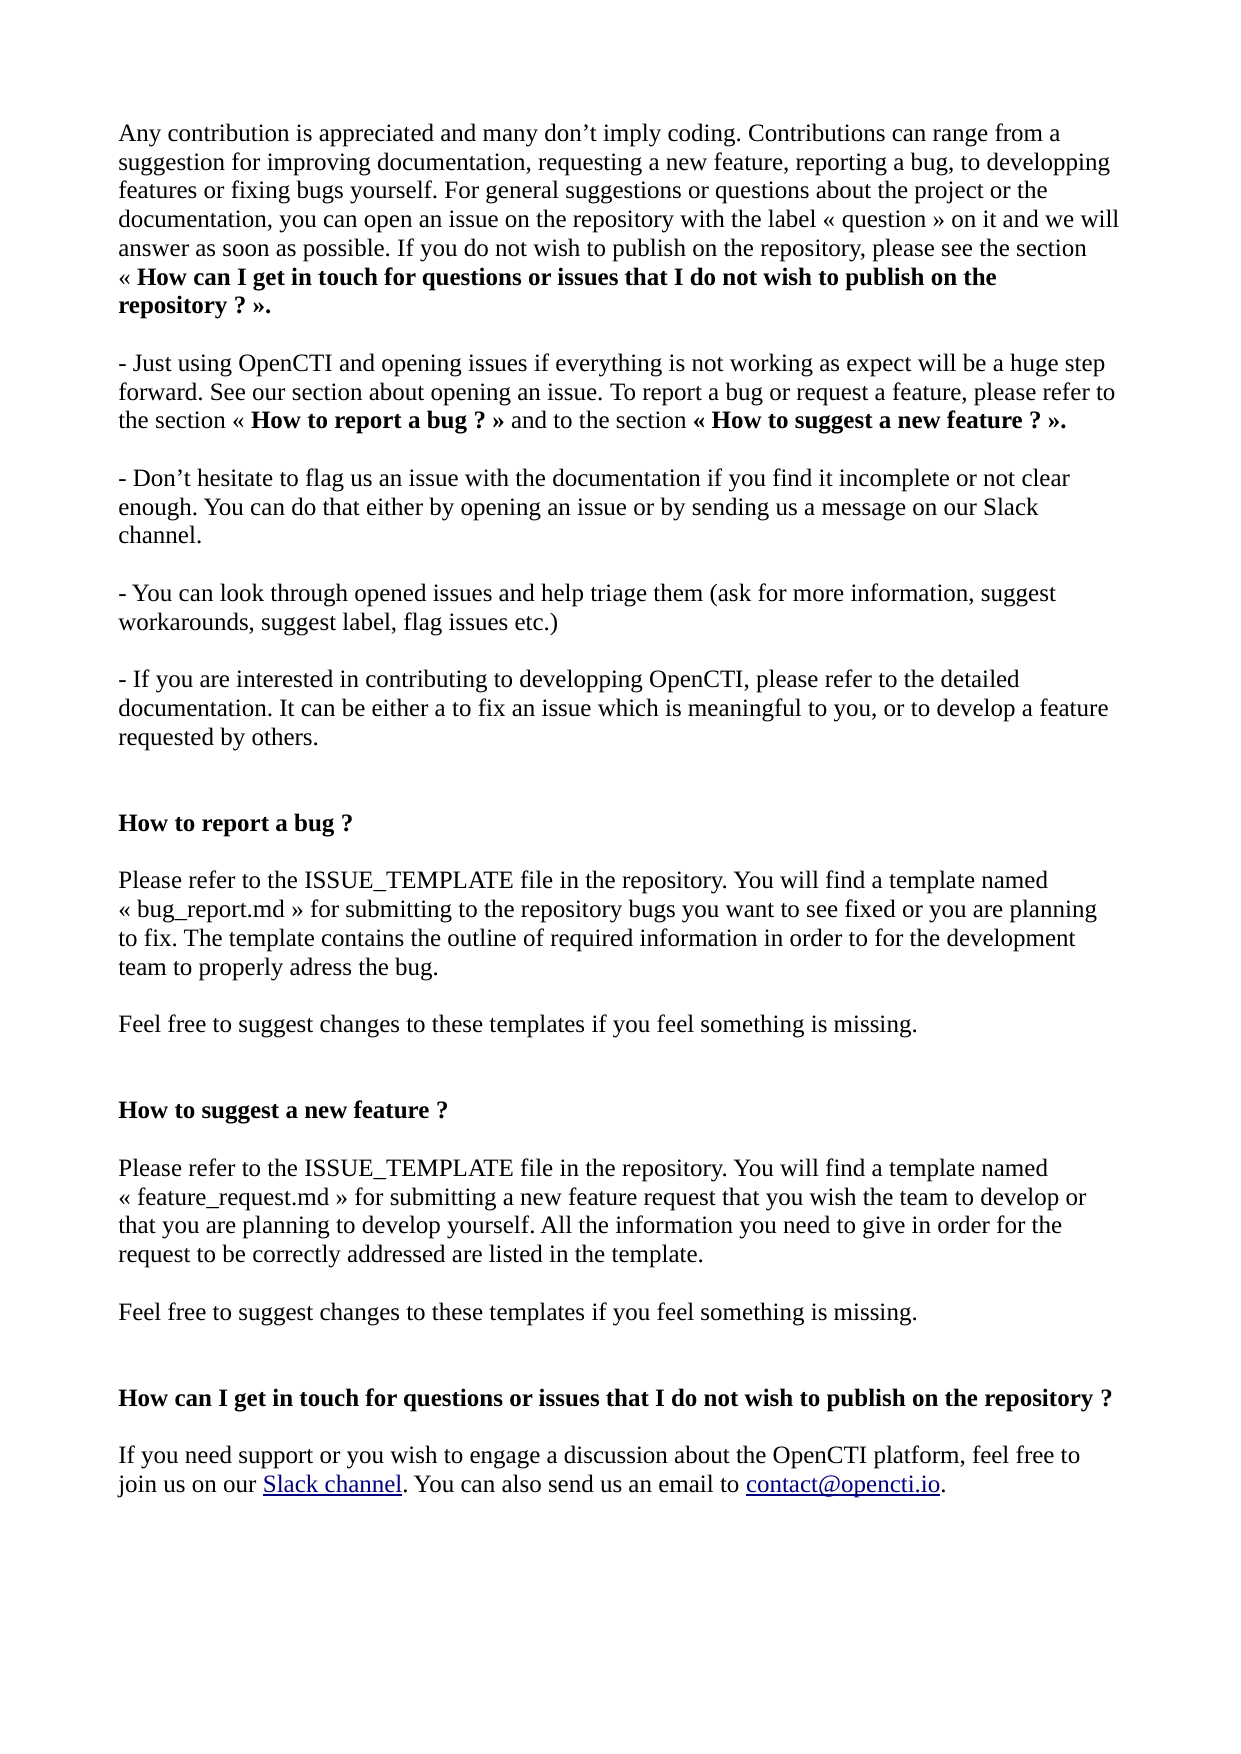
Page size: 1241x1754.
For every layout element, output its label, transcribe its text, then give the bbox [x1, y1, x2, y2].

text - If you are interested in contributing to developping OpenCTI, please refer to the detailed documentation. It can be either a to fix an issue which is meaningful to you, or to develop a feature requested by others. [118, 664, 1122, 751]
text Please refer to the ISSUE_TEMPLATE file in the repository. You will find a template named « bug_report.md » for submitting to the repository bugs you want to see fixed or you are planning to fix. The template contains the outline of required information in order to for the development team to properly adress the bug. [118, 866, 1122, 981]
text Feel free to suggest changes to these templates if you feel something is missing. [118, 1009, 1122, 1038]
text How to suggest a new feature ? [118, 1096, 1122, 1124]
text If you need support or you wish to engage a discussion about the OpenCTI platform, feel free to join us on our Slack channel. You can also send us an email to contact@opencti.io. [118, 1441, 1122, 1498]
text - Just using OpenCTI and opening issues if everything is not working as expect will be a huge step forward. See our section about opening an issue. To report a bug or request a feature, please refer to the section « How to report a bug ? » and to the section « How to suggest a new feature ? ». [118, 348, 1122, 434]
text - You can look through opened issues and help triage them (ask for more information, suggest workarounds, suggest label, flag issues etc.) [118, 578, 1122, 636]
text How can I get in touch for questions or issues that I do not wish to publish on the repository ? [118, 1383, 1122, 1412]
text Please refer to the ISSUE_TEMPLATE file in the repository. You will find a template named « feature_request.md » for submitting a new feature request that you wish the team to develop or that you are planning to develop yourself. All the information you need to give in order for the request to be correctly addressed are listed in the template. [118, 1153, 1122, 1268]
text - Don’t hesitate to flag us an issue with the documentation if you find it incomplete or not clear enough. You can do that either by opening an issue or by sending us a message on our Slack channel. [118, 463, 1122, 549]
text How to report a bug ? [118, 808, 1122, 837]
text Feel free to suggest changes to these templates if you feel something is missing. [118, 1297, 1122, 1326]
text Any contribution is appreciated and many don’t imply coding. Contributions can range from a suggestion for improving documentation, requesting a new feature, reporting a bug, to developping features or fixing bugs yourself. For general suggestions or questions about the project or the documentation, you can open an issue on the repository with the label « question » on it and we will answer as soon as possible. If you do not wish to publish on the repository, please see the section « How can I get in touch for questions or issues that I do not wish to publish on the repository ? ». [118, 118, 1122, 319]
